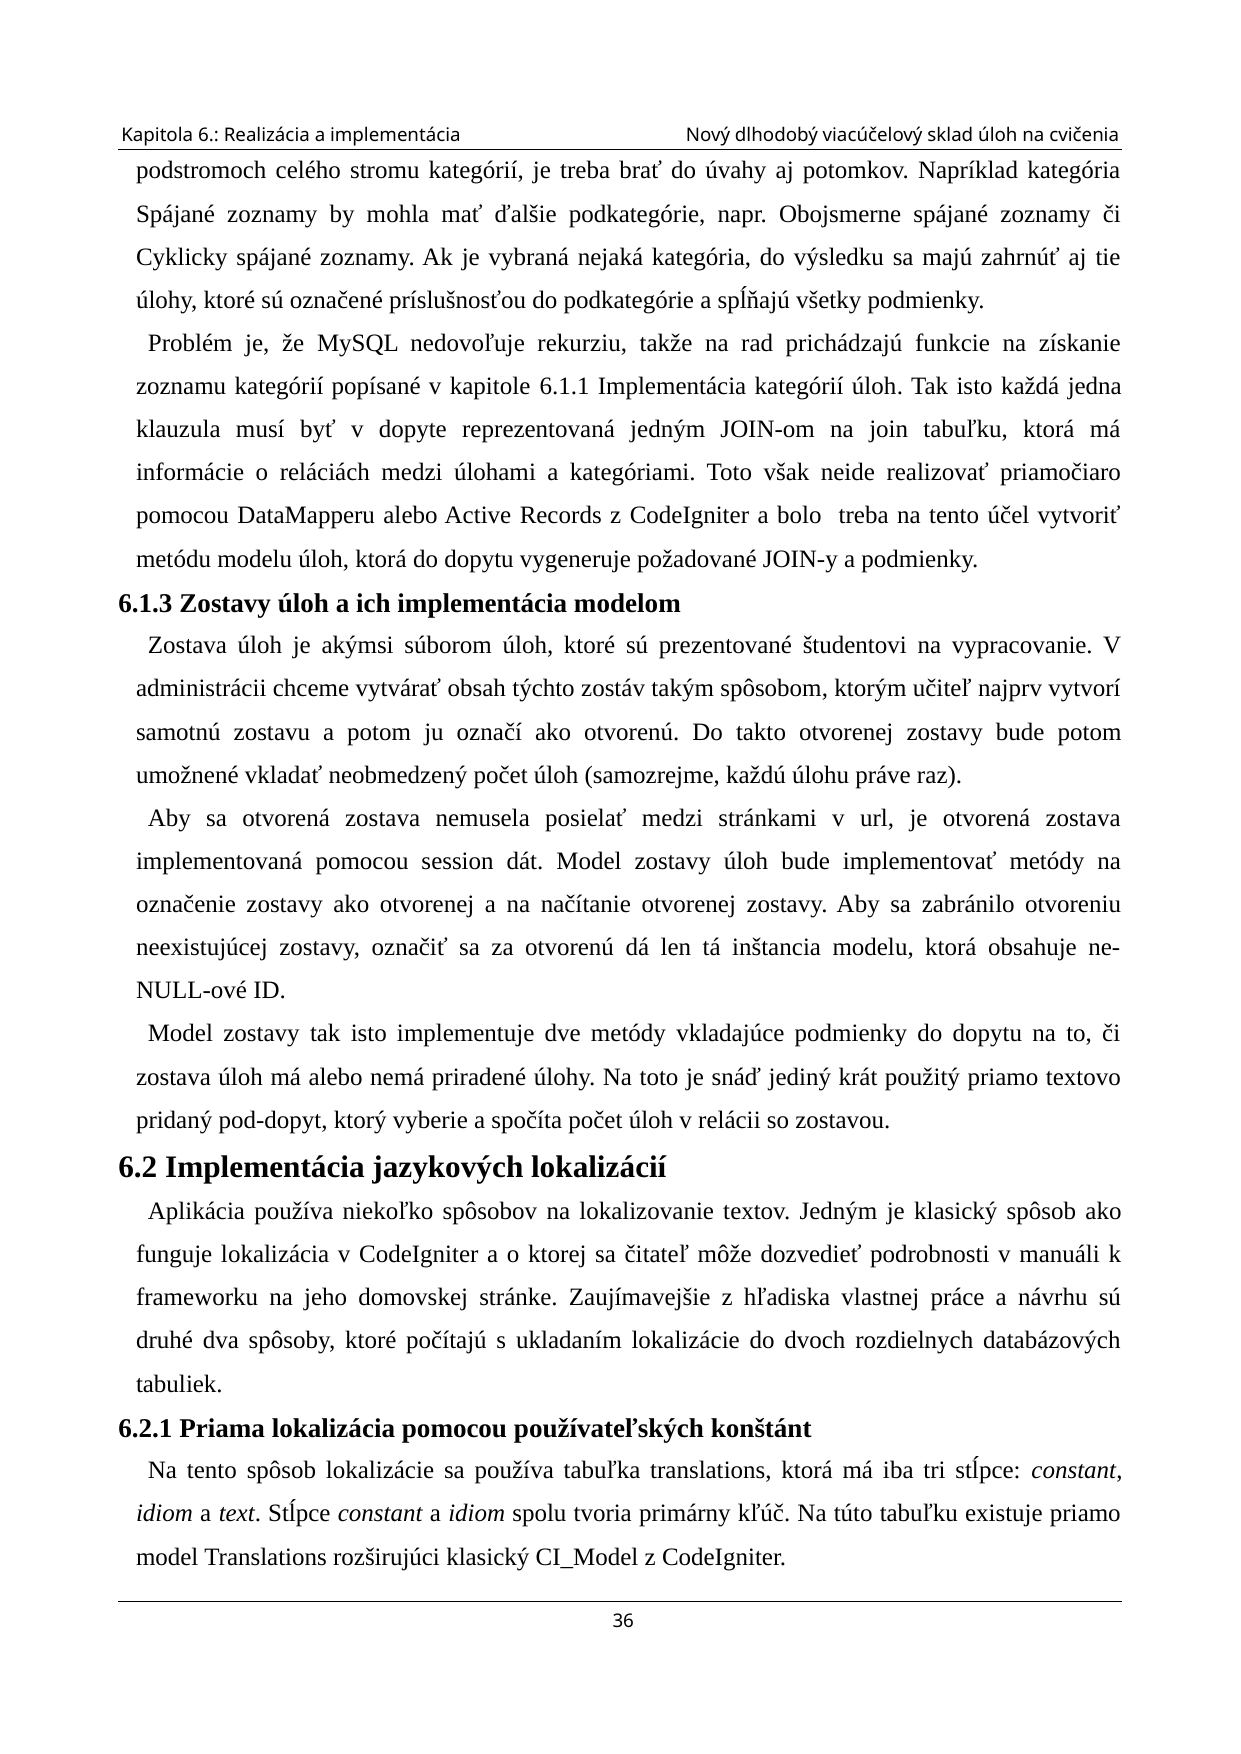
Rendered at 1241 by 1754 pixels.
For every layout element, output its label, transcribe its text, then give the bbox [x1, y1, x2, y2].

subtitle Implementácia jazykových lokalizácií [118, 1148, 1122, 1184]
subtitle Priama lokalizácia pomocou používateľských konštánt [118, 1412, 1122, 1443]
text Aplikácia používa niekoľko spôsobov na lokalizovanie textov. Jedným je klasický spôsob ako funguje lokalizácia v CodeIgniter a o ktorej sa čitateľ môže dozvedieť podrobnosti v manuáli k frameworku na jeho domovskej stránke. Zaujímavejšie z hľadiska vlastnej práce a návrhu sú druhé dva spôsoby, ktoré počítajú s ukladaním lokalizácie do dvoch rozdielnych databázových tabuliek. [136, 1196, 1122, 1397]
text Problém je, že MySQL nedovoľuje rekurziu, takže na rad prichádzajú funkcie na získanie zoznamu kategórií popísané v kapitole 6.1.1 Implementácia kategórií úloh. Tak isto každá jedna klauzula musí byť v dopyte reprezentovaná jedným JOIN-om na join tabuľku, ktorá má informácie o reláciách medzi úlohami a kategóriami. Toto však neide realizovať priamočiaro pomocou DataMapperu alebo Active Records z CodeIgniter a bolo treba na tento účel vytvoriť metódu modelu úloh, ktorá do dopytu vygeneruje požadované JOIN-y a podmienky. [136, 328, 1122, 572]
text Na tento spôsob lokalizácie sa používa tabuľka translations, ktorá má iba tri stĺpce: constant, idiom a text. Stĺpce constant a idiom spolu tvoria primárny kľúč. Na túto tabuľku existuje priamo model Translations rozširujúci klasický CI_Model z CodeIgniter. [136, 1455, 1122, 1570]
text Zostava úloh je akýmsi súborom úloh, ktoré sú prezentované študentovi na vypracovanie. V administrácii chceme vytvárať obsah týchto zostáv takým spôsobom, ktorým učiteľ najprv vytvorí samotnú zostavu a potom ju označí ako otvorenú. Do takto otvorenej zostavy bude potom umožnené vkladať neobmedzený počet úloh (samozrejme, každú úlohu práve raz). [136, 630, 1122, 788]
text Model zostavy tak isto implementuje dve metódy vkladajúce podmienky do dopytu na to, či zostava úloh má alebo nemá priradené úlohy. Na toto je snáď jediný krát použitý priamo textovo pridaný pod-dopyt, ktorý vyberie a spočíta počet úloh v relácii so zostavou. [136, 1018, 1122, 1133]
text Aby sa otvorená zostava nemusela posielať medzi stránkami v url, je otvorená zostava implementovaná pomocou session dát. Model zostavy úloh bude implementovať metódy na označenie zostavy ako otvorenej a na načítanie otvorenej zostavy. Aby sa zabránilo otvoreniu neexistujúcej zostavy, označiť sa za otvorenú dá len tá inštancia modelu, ktorá obsahuje ne-NULL-ové ID. [136, 803, 1122, 1004]
text podstromoch celého stromu kategórií, je treba brať do úvahy aj potomkov. Napríklad kategória Spájané zoznamy by mohla mať ďalšie podkategórie, napr. Obojsmerne spájané zoznamy či Cyklicky spájané zoznamy. Ak je vybraná nejaká kategória, do výsledku sa majú zahrnúť aj tie úlohy, ktoré sú označené príslušnosťou do podkategórie a spĺňajú všetky podmienky. [136, 156, 1122, 314]
subtitle Zostavy úloh a ich implementácia modelom [118, 587, 1122, 618]
